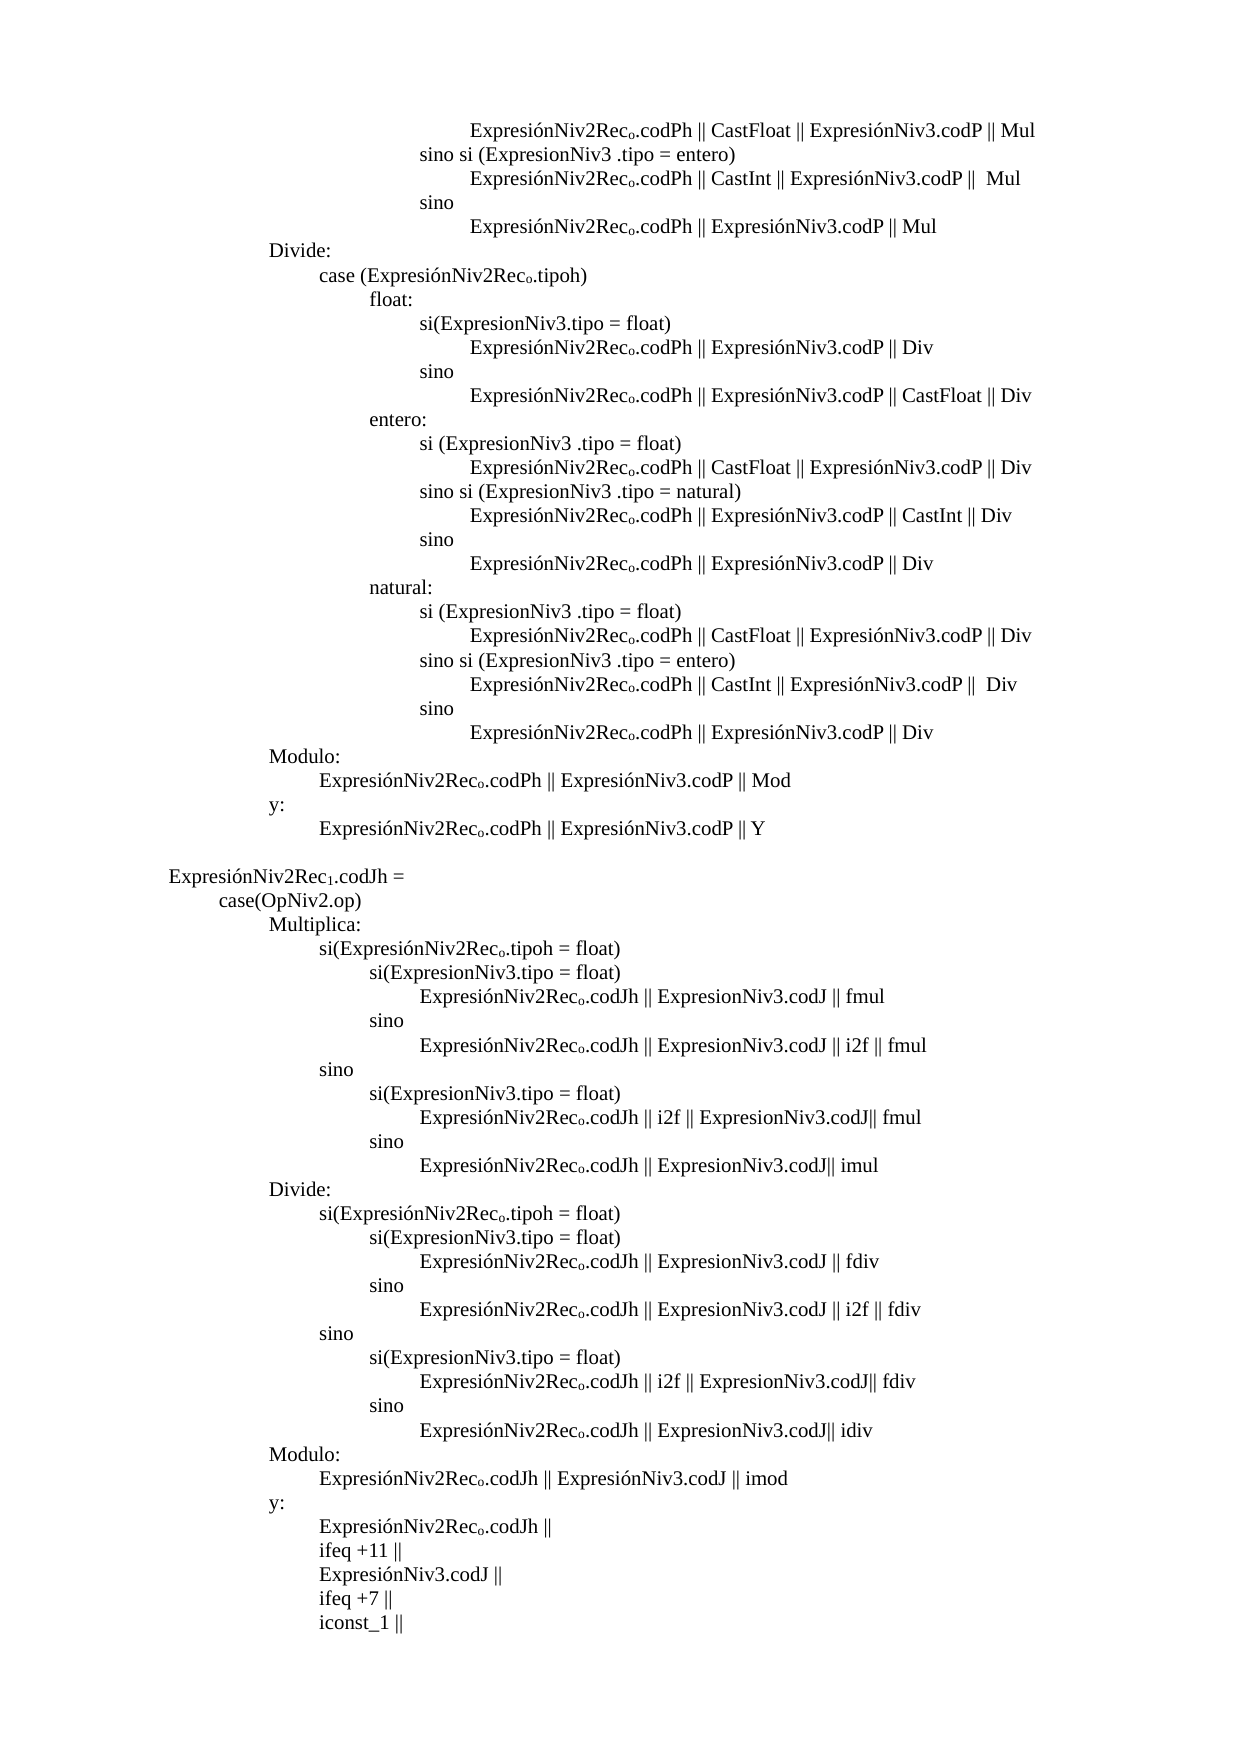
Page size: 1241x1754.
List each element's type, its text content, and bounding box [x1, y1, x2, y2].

text ExpresiónNiv2Reco.codPh || CastFloat || ExpresiónNiv3.codP || Div [118, 455, 1122, 479]
text si(ExpresionNiv3.tipo = float) [118, 1345, 1122, 1369]
text si(ExpresionNiv3.tipo = float) [118, 1081, 1122, 1105]
text ExpresiónNiv2Reco.codPh || ExpresiónNiv3.codP || Mul [118, 214, 1122, 238]
text si (ExpresionNiv3 .tipo = float) [118, 431, 1122, 455]
text ExpresiónNiv2Reco.codJh || ExpresionNiv3.codJ || fdiv [118, 1249, 1122, 1273]
text sino [118, 190, 1122, 214]
text Divide: [118, 238, 1122, 262]
text natural: [118, 575, 1122, 599]
text y: [118, 792, 1122, 816]
text sino [118, 1008, 1122, 1032]
text si(ExpresionNiv3.tipo = float) [118, 1225, 1122, 1249]
text Multiplica: [118, 912, 1122, 936]
text ExpresiónNiv2Reco.codPh || ExpresiónNiv3.codP || Div [118, 720, 1122, 744]
text ExpresiónNiv2Reco.codPh || ExpresiónNiv3.codP || Mod [118, 768, 1122, 792]
text si(ExpresiónNiv2Reco.tipoh = float) [118, 1201, 1122, 1225]
text ExpresiónNiv2Reco.codJh || [118, 1514, 1122, 1538]
text ExpresiónNiv2Reco.codPh || ExpresiónNiv3.codP || CastFloat || Div [118, 383, 1122, 407]
text ExpresiónNiv2Reco.codPh || CastInt || ExpresiónNiv3.codP || Div [118, 672, 1122, 696]
text sino si (ExpresionNiv3 .tipo = entero) [118, 142, 1122, 166]
text sino [118, 1393, 1122, 1417]
text Divide: [118, 1177, 1122, 1201]
text sino si (ExpresionNiv3 .tipo = natural) [118, 479, 1122, 503]
text ExpresiónNiv2Reco.codPh || ExpresiónNiv3.codP || Y [118, 816, 1122, 840]
text ExpresiónNiv2Reco.codJh || i2f || ExpresionNiv3.codJ|| fmul [118, 1105, 1122, 1129]
text case(OpNiv2.op) [118, 888, 1122, 912]
text ExpresiónNiv2Reco.codPh || CastFloat || ExpresiónNiv3.codP || Mul [118, 118, 1122, 142]
text sino [118, 1057, 1122, 1081]
text ExpresiónNiv2Reco.codJh || ExpresiónNiv3.codJ || imod [118, 1466, 1122, 1490]
text ExpresiónNiv2Rec1.codJh = [118, 864, 1122, 888]
text ExpresiónNiv2Reco.codJh || ExpresionNiv3.codJ || i2f || fdiv [118, 1297, 1122, 1321]
text ifeq +7 || [118, 1586, 1122, 1610]
text sino [118, 1273, 1122, 1297]
text sino [118, 527, 1122, 551]
text ExpresiónNiv3.codJ || [118, 1562, 1122, 1586]
text si(ExpresionNiv3.tipo = float) [118, 960, 1122, 984]
text Modulo: [118, 1442, 1122, 1466]
text ExpresiónNiv2Reco.codJh || i2f || ExpresionNiv3.codJ|| fdiv [118, 1369, 1122, 1393]
text sino si (ExpresionNiv3 .tipo = entero) [118, 647, 1122, 672]
text sino [118, 1129, 1122, 1153]
text ExpresiónNiv2Reco.codPh || ExpresiónNiv3.codP || Div [118, 335, 1122, 359]
text ExpresiónNiv2Reco.codPh || ExpresiónNiv3.codP || CastInt || Div [118, 503, 1122, 527]
text si (ExpresionNiv3 .tipo = float) [118, 599, 1122, 623]
text sino [118, 359, 1122, 383]
text Modulo: [118, 744, 1122, 768]
text ExpresiónNiv2Reco.codJh || ExpresionNiv3.codJ || fmul [118, 984, 1122, 1008]
text iconst_1 || [118, 1610, 1122, 1634]
text float: [118, 287, 1122, 311]
text ExpresiónNiv2Reco.codJh || ExpresionNiv3.codJ|| imul [118, 1153, 1122, 1177]
text ExpresiónNiv2Reco.codPh || ExpresiónNiv3.codP || Div [118, 551, 1122, 575]
text ifeq +11 || [118, 1538, 1122, 1562]
text y: [118, 1490, 1122, 1514]
text ExpresiónNiv2Reco.codPh || CastFloat || ExpresiónNiv3.codP || Div [118, 623, 1122, 647]
text si(ExpresionNiv3.tipo = float) [118, 311, 1122, 335]
text entero: [118, 407, 1122, 431]
text sino [118, 1321, 1122, 1345]
text si(ExpresiónNiv2Reco.tipoh = float) [118, 936, 1122, 960]
text ExpresiónNiv2Reco.codJh || ExpresionNiv3.codJ|| idiv [118, 1417, 1122, 1442]
text sino [118, 696, 1122, 720]
text case (ExpresiónNiv2Reco.tipoh) [118, 262, 1122, 287]
text ExpresiónNiv2Reco.codJh || ExpresionNiv3.codJ || i2f || fmul [118, 1032, 1122, 1057]
text ExpresiónNiv2Reco.codPh || CastInt || ExpresiónNiv3.codP || Mul [118, 166, 1122, 190]
